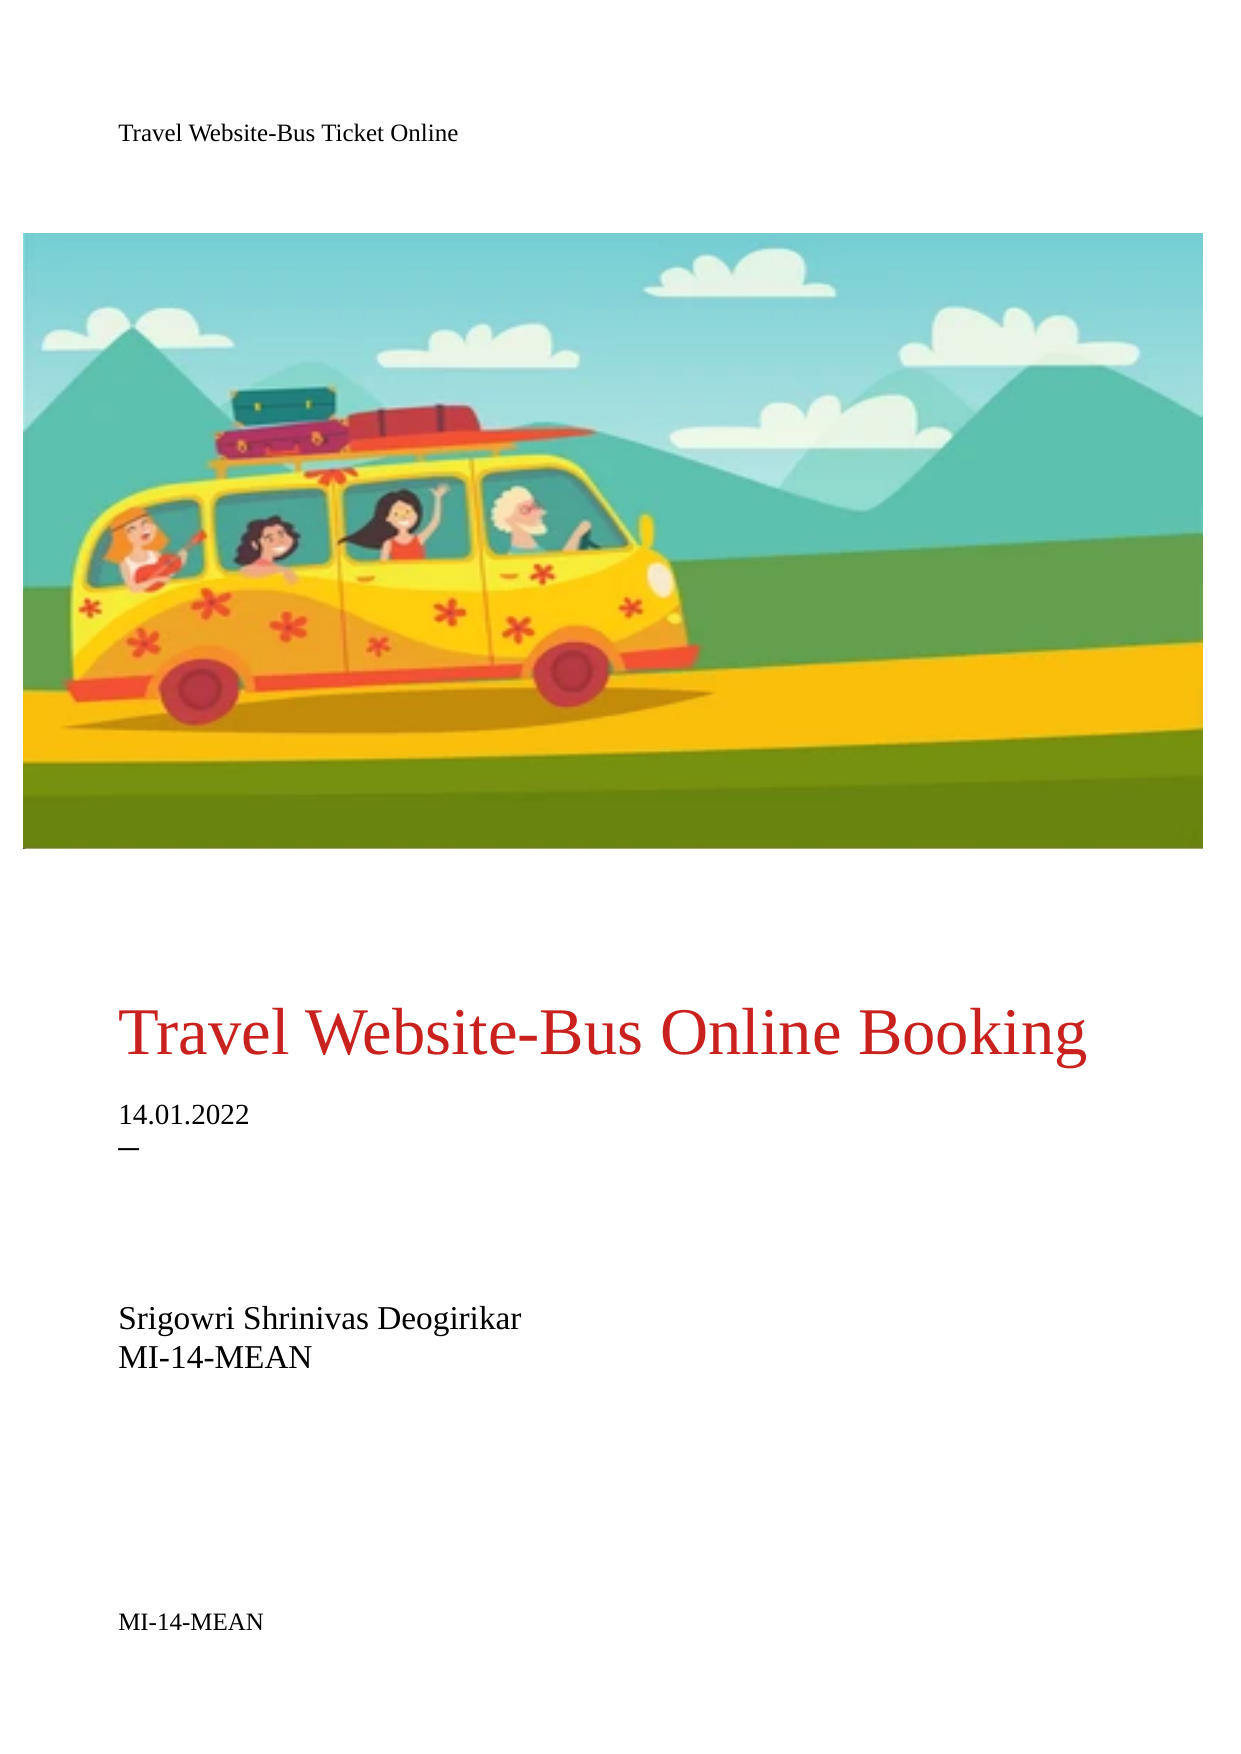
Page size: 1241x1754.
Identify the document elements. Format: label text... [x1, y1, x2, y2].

text ─ [118, 1131, 1122, 1164]
text MI-14-MEAN [118, 1337, 1122, 1375]
text Srigowri Shrinivas Deogirikar [118, 1298, 1122, 1337]
text Travel Website-Bus Online Booking [118, 992, 1122, 1068]
picture [23, 233, 1203, 849]
text 14.01.2022 [118, 1097, 1122, 1131]
